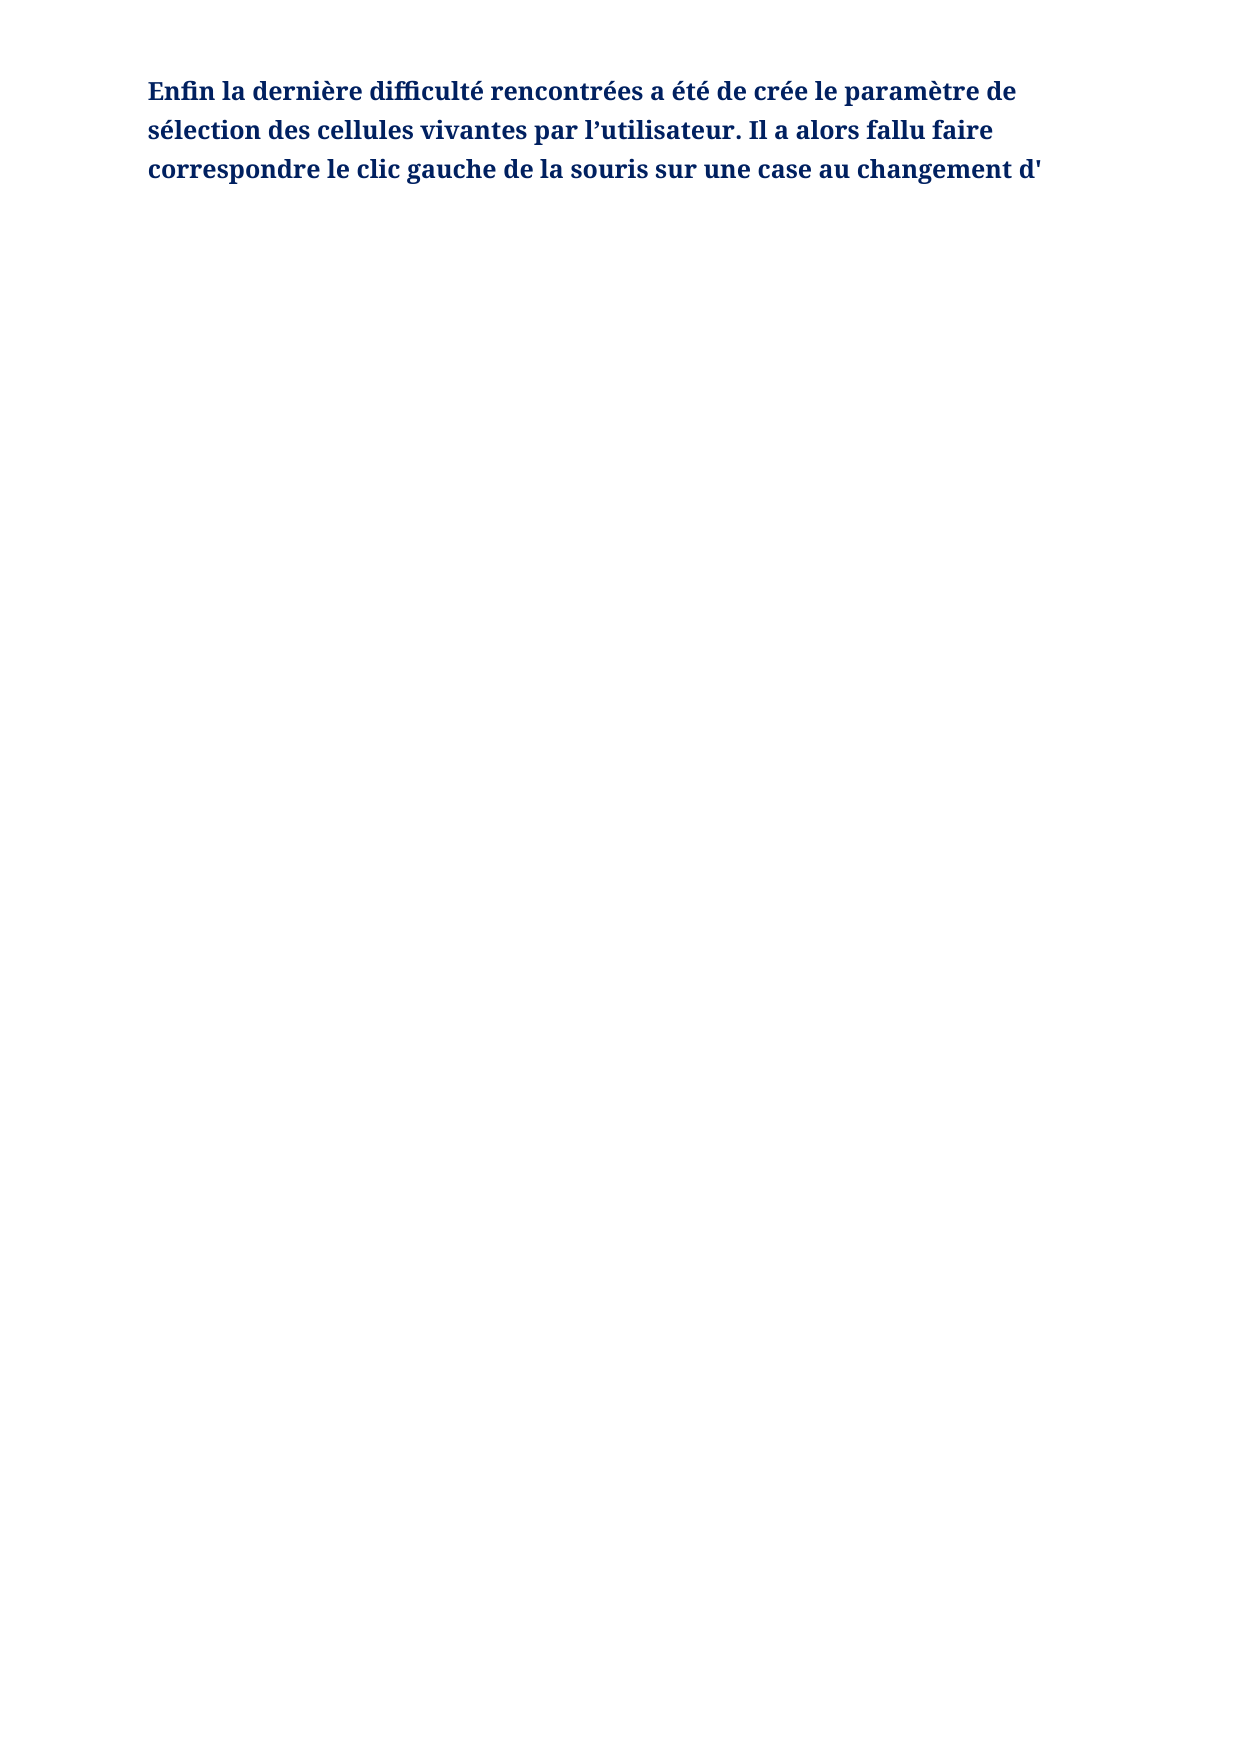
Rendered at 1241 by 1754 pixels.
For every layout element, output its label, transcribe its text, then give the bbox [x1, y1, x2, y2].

text Enfin la dernière difficulté rencontrées a été de crée le paramètre de sélection des cellules vivantes par l’utilisateur. Il a alors fallu faire correspondre le clic gauche de la souris sur une case au changement d' [148, 74, 1078, 186]
